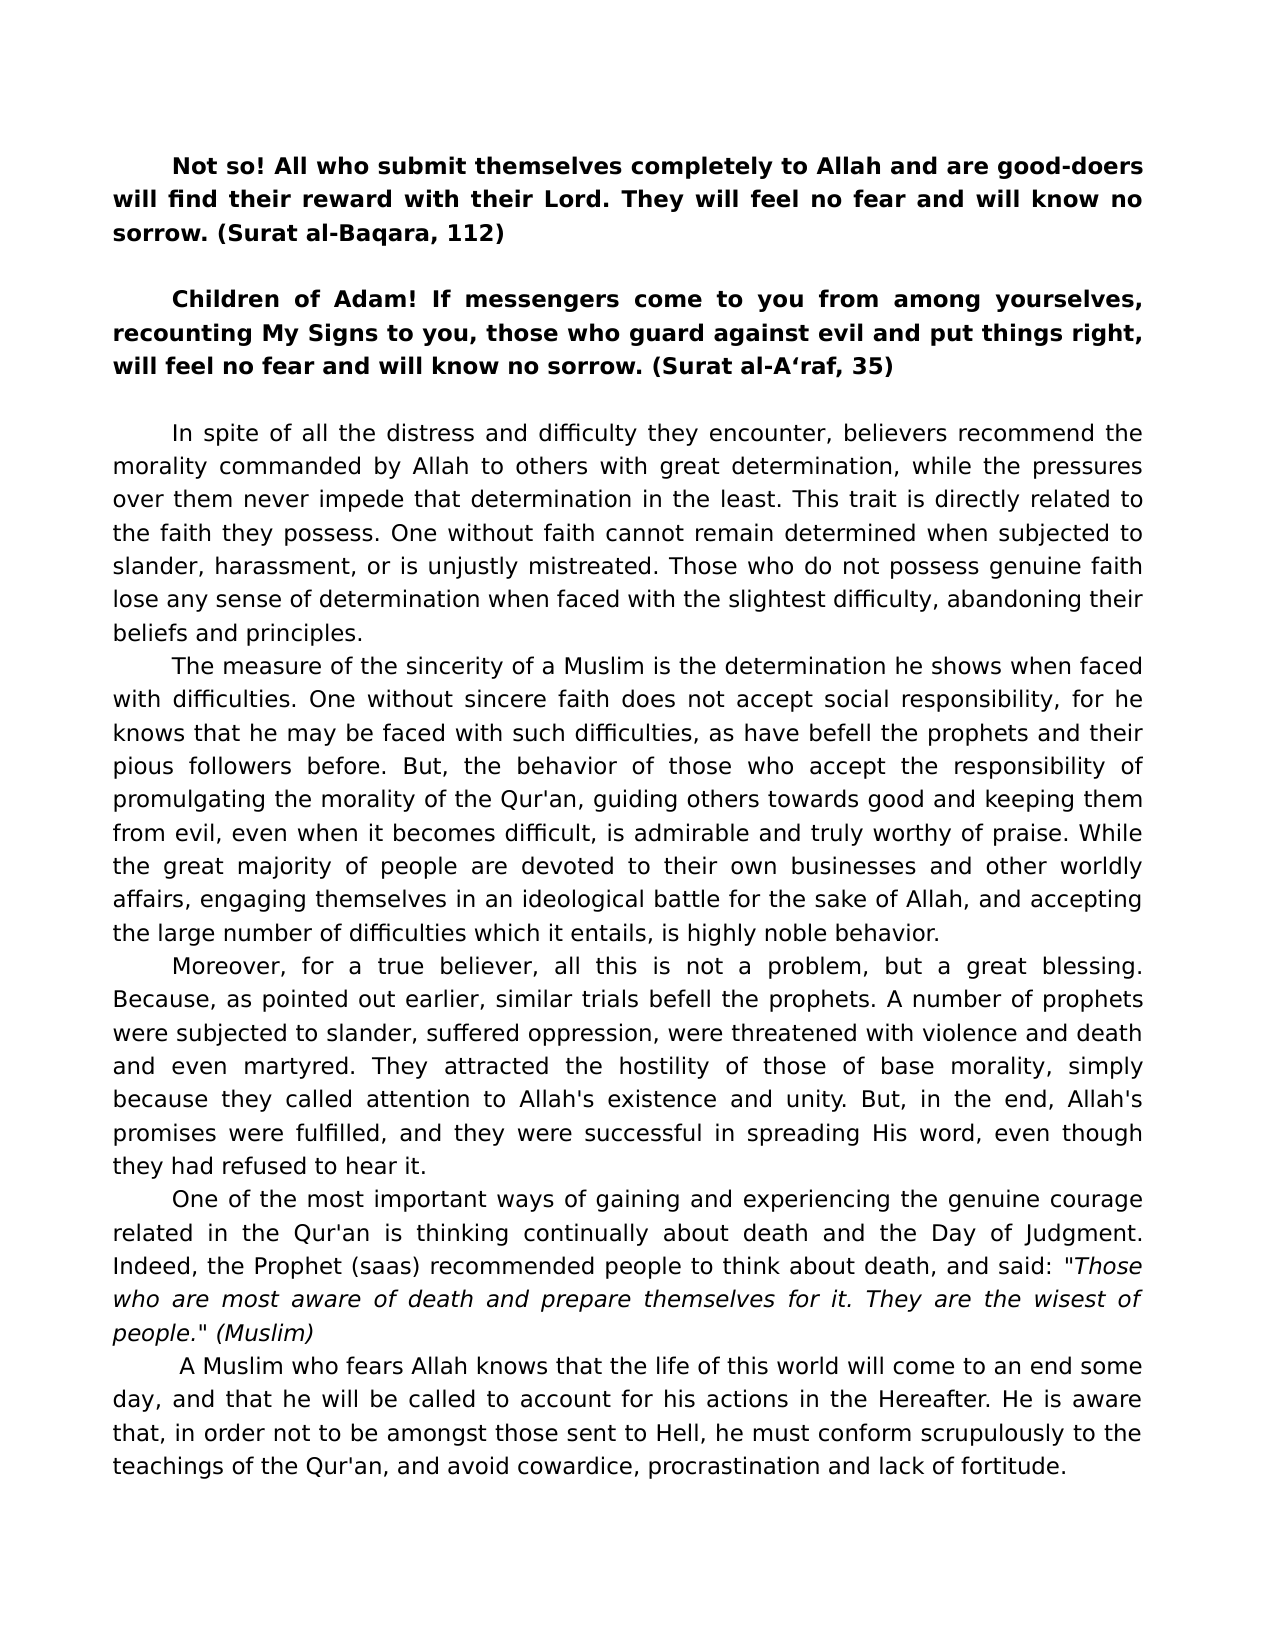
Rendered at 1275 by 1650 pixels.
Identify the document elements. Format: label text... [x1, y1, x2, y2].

text The measure of the sincerity of a Muslim is the determination he shows when faced with difficulties. One without sincere faith does not accept social responsibility, for he knows that he may be faced with such difficulties, as have befell the prophets and their pious followers before. But, the behavior of those who accept the responsibility of promulgating the morality of the Qur'an, guiding others towards good and keeping them from evil, even when it becomes difficult, is admirable and truly worthy of praise. While the great majority of people are devoted to their own businesses and other worldly affairs, engaging themselves in an ideological battle for the sake of Allah, and accepting the large number of difficulties which it entails, is highly noble behavior. [112, 648, 1145, 948]
text Moreover, for a true believer, all this is not a problem, but a great blessing. Because, as pointed out earlier, similar trials befell the prophets. A number of prophets were subjected to slander, suffered oppression, were threatened with violence and death and even martyred. They attracted the hostility of those of base morality, simply because they called attention to Allah's existence and unity. But, in the end, Allah's promises were fulfilled, and they were successful in spreading His word, even though they had refused to hear it. [112, 948, 1145, 1181]
text Children of Adam! If messengers come to you from among yourselves, recounting My Signs to you, those who guard against evil and put things right, will feel no fear and will know no sorrow. (Surat al-A‘raf, 35) [112, 281, 1145, 381]
text Not so! All who submit themselves completely to Allah and are good-doers will find their reward with their Lord. They will feel no fear and will know no sorrow. (Surat al-Baqara, 112) [112, 148, 1145, 248]
text A Muslim who fears Allah knows that the life of this world will come to an end some day, and that he will be called to account for his actions in the Hereafter. He is aware that, in order not to be amongst those sent to Hell, he must conform scrupulously to the teachings of the Qur'an, and avoid cowardice, procrastination and lack of fortitude. [112, 1348, 1145, 1481]
text One of the most important ways of gaining and experiencing the genuine courage related in the Qur'an is thinking continually about death and the Day of Judgment. Indeed, the Prophet (saas) recommended people to think about death, and said: "Those who are most aware of death and prepare themselves for it. They are the wisest of people." (Muslim) [112, 1181, 1145, 1348]
text In spite of all the distress and difficulty they encounter, believers recommend the morality commanded by Allah to others with great determination, while the pressures over them never impede that determination in the least. This trait is directly related to the faith they possess. One without faith cannot remain determined when subjected to slander, harassment, or is unjustly mistreated. Those who do not possess genuine faith lose any sense of determination when faced with the slightest difficulty, abandoning their beliefs and principles. [112, 414, 1145, 648]
